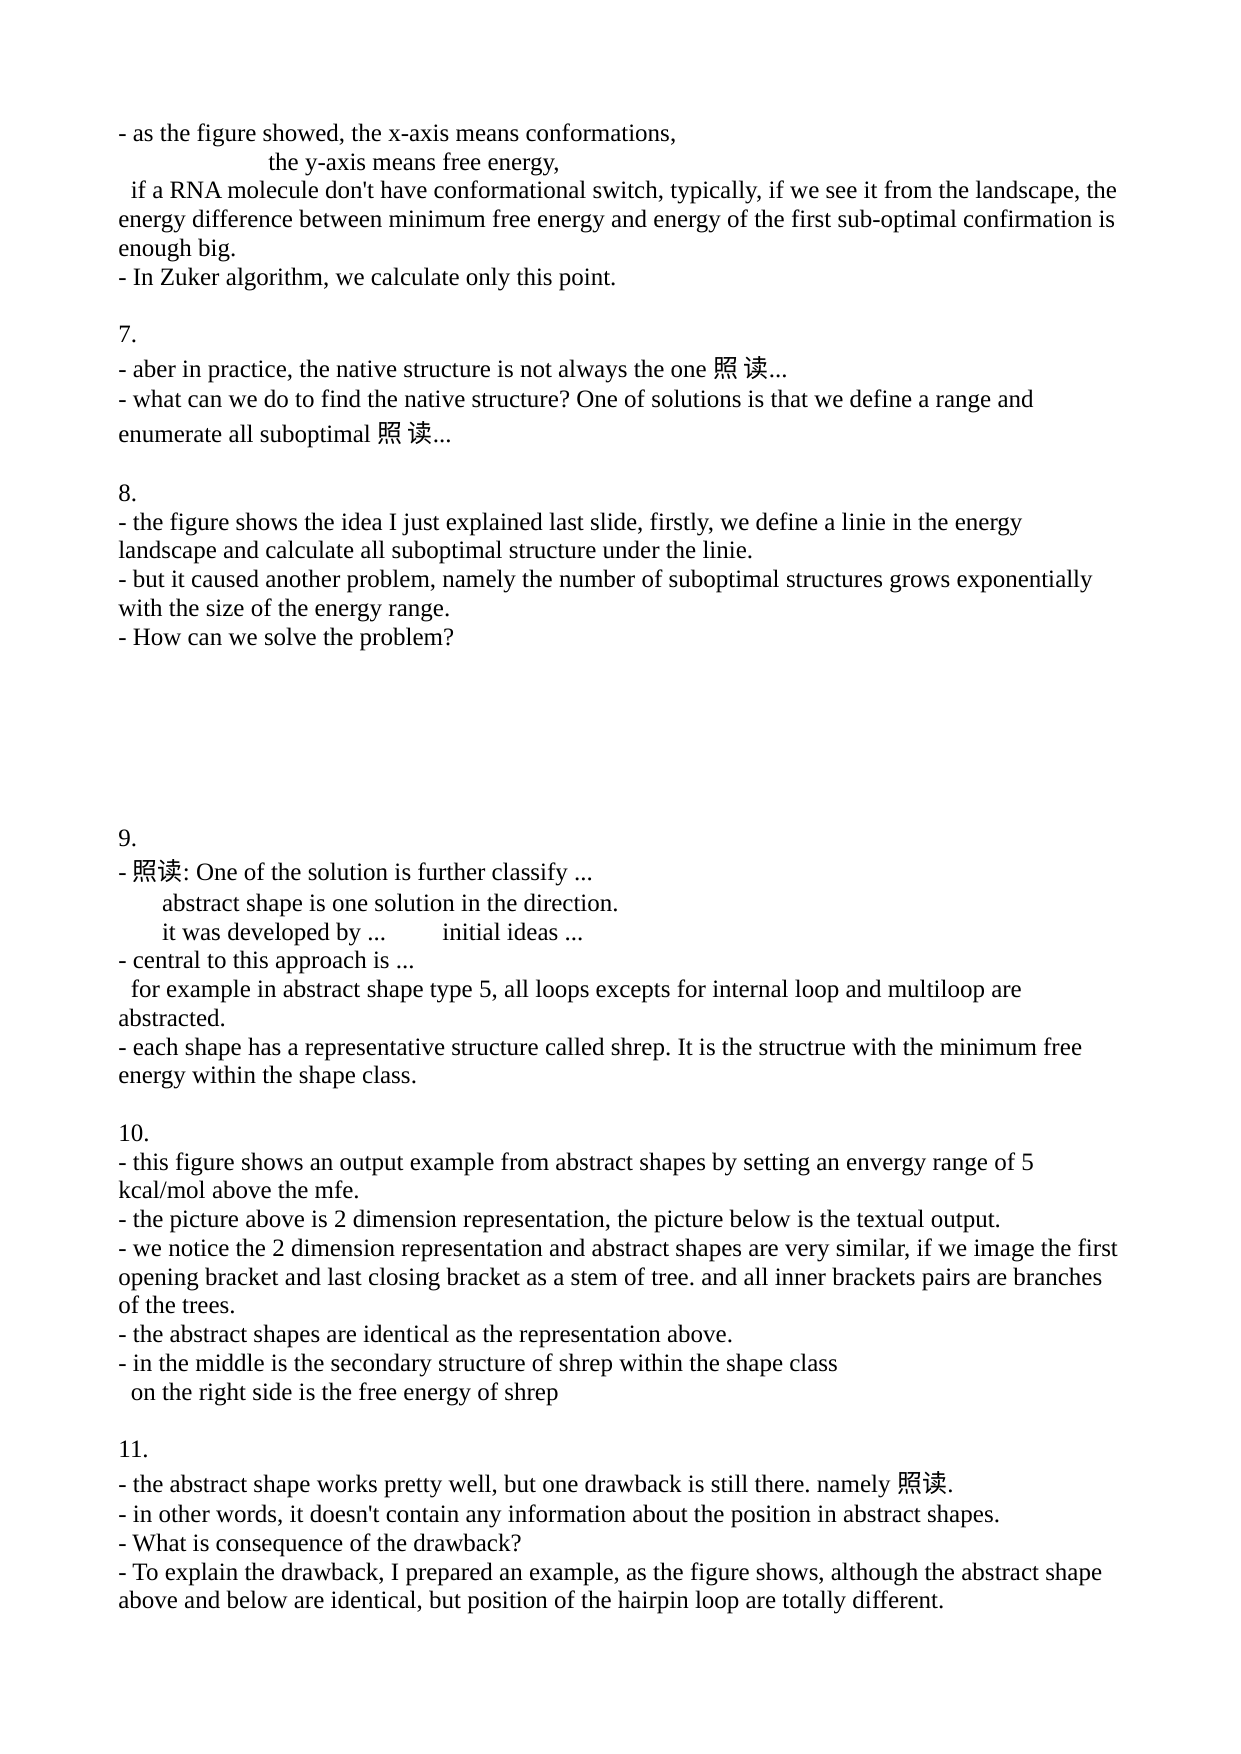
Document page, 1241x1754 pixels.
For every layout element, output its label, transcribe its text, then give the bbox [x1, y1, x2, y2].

text - the abstract shape works pretty well, but one drawback is still there. namely 照读. [118, 1463, 1122, 1499]
text if a RNA molecule don't have conformational switch, typically, if we see it from the landscape, the energy difference between minimum free energy and energy of the first sub-optimal confirmation is enough big. [118, 176, 1122, 262]
text - 照读: One of the solution is further classify ... [118, 852, 1122, 888]
text - To explain the drawback, I prepared an example, as the figure shows, although the abstract shape above and below are identical, but position of the hairpin loop are totally different. [118, 1557, 1122, 1614]
text - the abstract shapes are identical as the representation above. [118, 1319, 1122, 1348]
text - we notice the 2 dimension representation and abstract shapes are very similar, if we image the first opening bracket and last closing bracket as a stem of tree. and all inner brackets pairs are branches of the trees. [118, 1233, 1122, 1319]
text it was developed by ... initial ideas ... [118, 917, 1122, 946]
text the y-axis means free energy, [118, 147, 1122, 176]
text 11. [118, 1434, 1122, 1463]
text 9. [118, 823, 1122, 852]
text - What is consequence of the drawback? [118, 1528, 1122, 1557]
text for example in abstract shape type 5, all loops excepts for internal loop and multiloop are abstracted. [118, 974, 1122, 1032]
text - as the figure showed, the x-axis means conformations, [118, 118, 1122, 147]
text - In Zuker algorithm, we calculate only this point. [118, 262, 1122, 291]
text - aber in practice, the native structure is not always the one 照 读... [118, 348, 1122, 384]
text - each shape has a representative structure called shrep. It is the structrue with the minimum free energy within the shape class. [118, 1032, 1122, 1089]
text 8. [118, 478, 1122, 507]
text - the figure shows the idea I just explained last slide, firstly, we define a linie in the energy landscape and calculate all suboptimal structure under the linie. [118, 507, 1122, 564]
text - what can we do to find the native structure? One of solutions is that we define a range and enumerate all suboptimal 照 读... [118, 384, 1122, 449]
text - central to this approach is ... [118, 946, 1122, 974]
text - the picture above is 2 dimension representation, the picture below is the textual output. [118, 1204, 1122, 1233]
text 7. [118, 319, 1122, 348]
text abstract shape is one solution in the direction. [118, 888, 1122, 917]
text - in other words, it doesn't contain any information about the position in abstract shapes. [118, 1499, 1122, 1528]
text - this figure shows an output example from abstract shapes by setting an envergy range of 5 kcal/mol above the mfe. [118, 1147, 1122, 1204]
text - but it caused another problem, namely the number of suboptimal structures grows exponentially with the size of the energy range. [118, 564, 1122, 622]
text 10. [118, 1118, 1122, 1147]
text - How can we solve the problem? [118, 622, 1122, 651]
text on the right side is the free energy of shrep [118, 1377, 1122, 1406]
text - in the middle is the secondary structure of shrep within the shape class [118, 1348, 1122, 1377]
